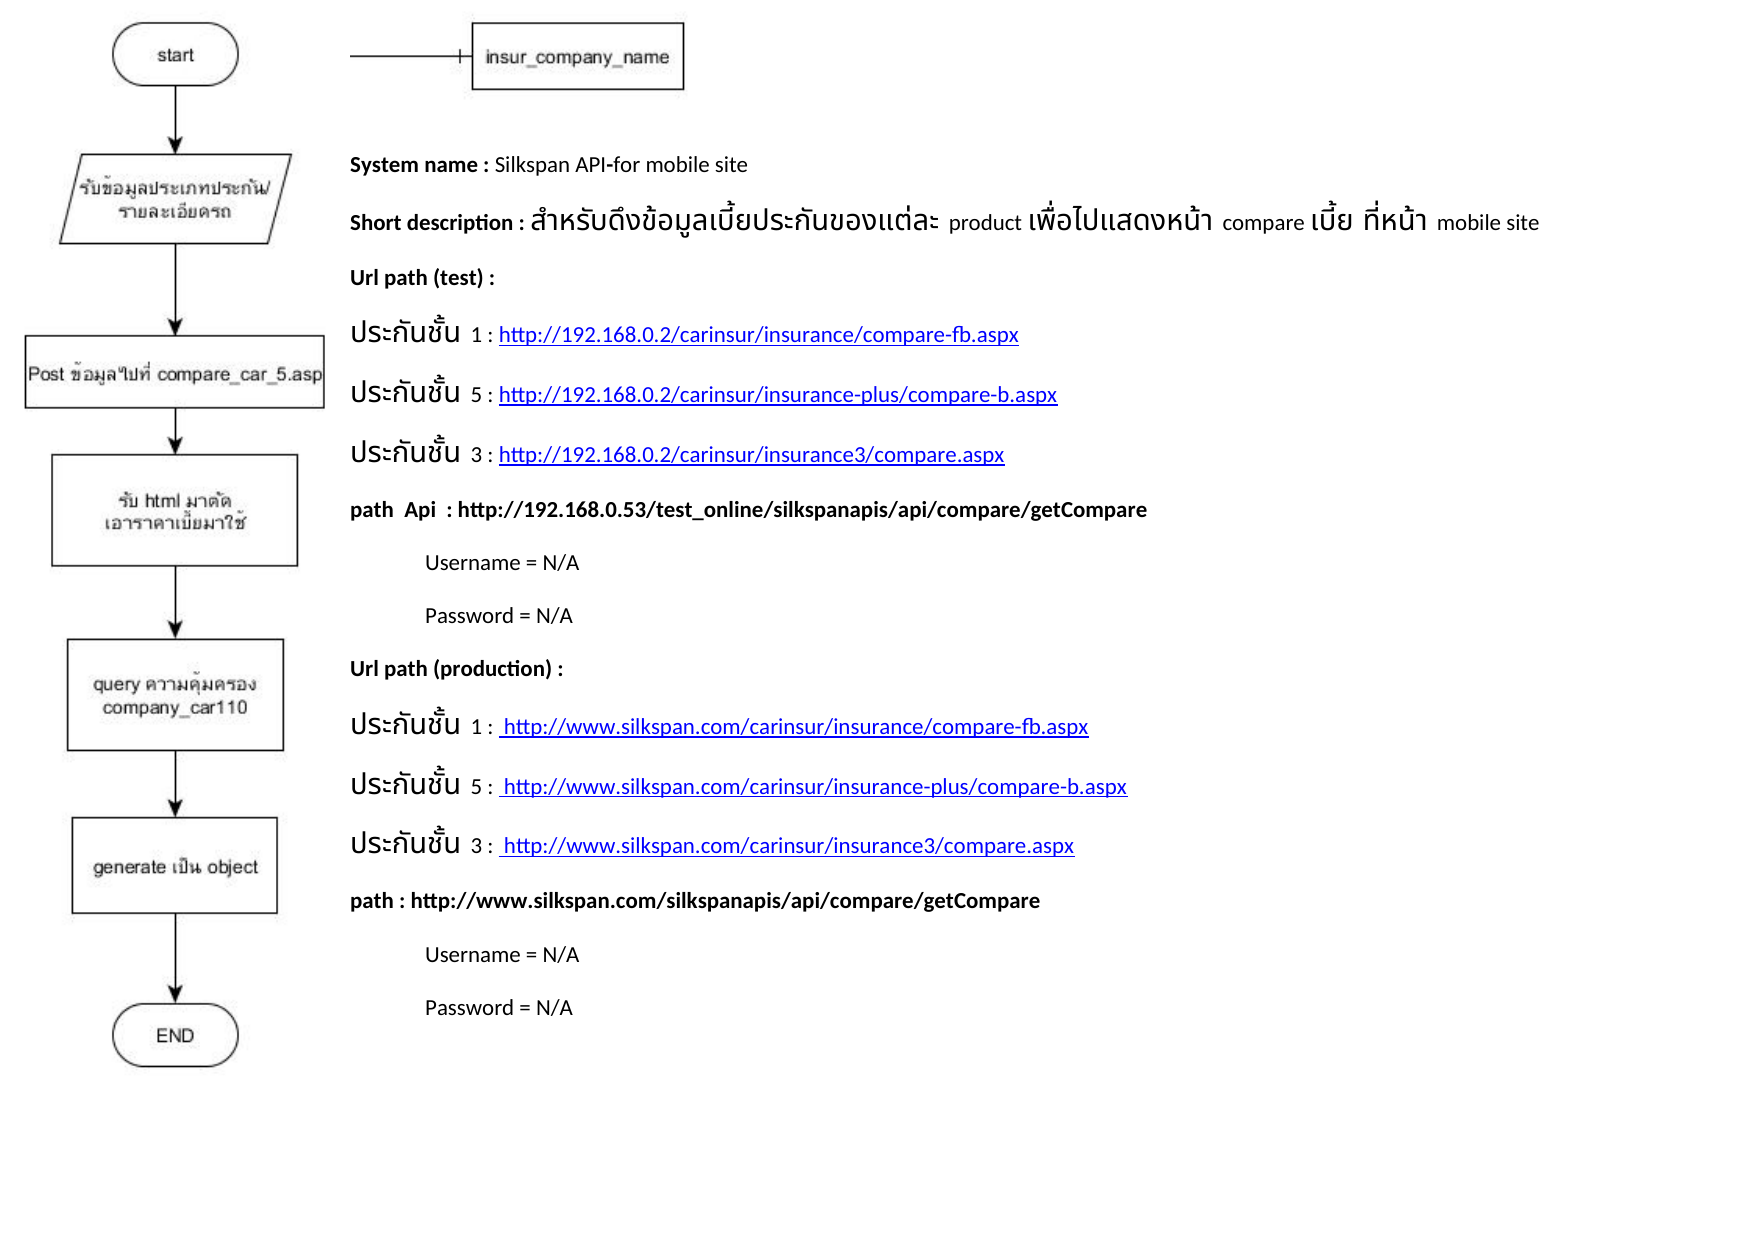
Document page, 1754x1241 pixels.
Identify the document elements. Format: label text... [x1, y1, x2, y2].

text ประกันชั้น 5 : http://192.168.0.2/carinsur/insurance-plus/compare-b.aspx [350, 376, 1604, 409]
text ประกันชั้น 1 : http://www.silkspan.com/carinsur/insurance/compare-fb.aspx [350, 707, 1604, 741]
text Username = N/A [350, 940, 1604, 968]
text ประกันชั้น 1 : http://192.168.0.2/carinsur/insurance/compare-fb.aspx [350, 316, 1604, 350]
text Url path (production) : [350, 654, 1604, 682]
text Password = N/A [350, 993, 1604, 1021]
text System name : Silkspan API-for mobile site [350, 150, 1604, 178]
text Username = N/A [350, 548, 1604, 576]
text ประกันชั้น 3 : http://www.silkspan.com/carinsur/insurance3/compare.aspx [350, 827, 1604, 861]
text ประกันชั้น 3 : http://192.168.0.2/carinsur/insurance3/compare.aspx [350, 435, 1604, 469]
text Short description : สำหรับดึงข้อมูลเบี้ยประกันของแต่ละ product เพื่อไปแสดงหน้า compare เบี้ย ที่หน้า mobile site [350, 203, 1604, 237]
text path Api : http://192.168.0.53/test_online/silkspanapis/api/compare/getCompare [350, 495, 1604, 523]
text path : http://www.silkspan.com/silkspanapis/api/compare/getCompare [350, 887, 1604, 915]
text Password = N/A [350, 601, 1604, 629]
text ประกันชั้น 5 : http://www.silkspan.com/carinsur/insurance-plus/compare-b.aspx [350, 767, 1604, 801]
text Url path (test) : [350, 263, 1604, 291]
picture [0, 0, 708, 1091]
